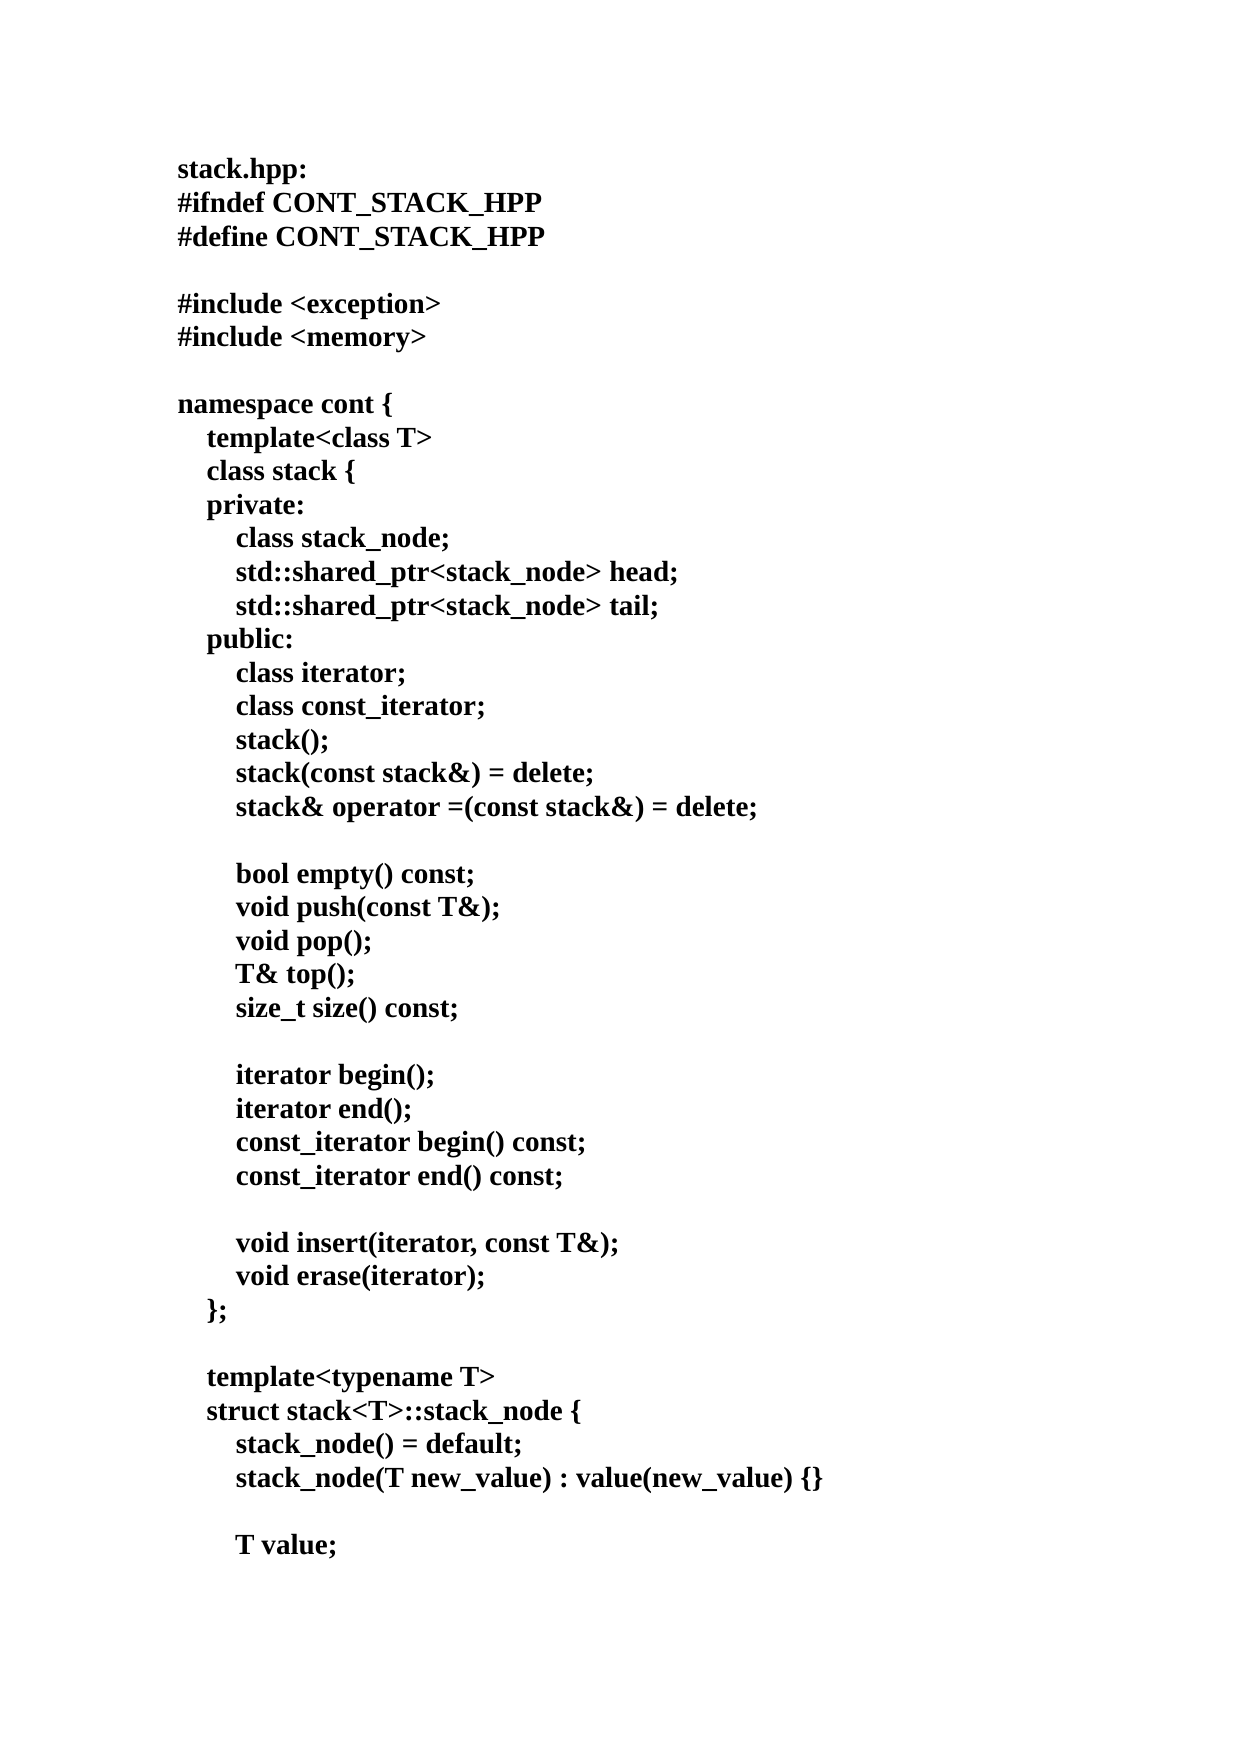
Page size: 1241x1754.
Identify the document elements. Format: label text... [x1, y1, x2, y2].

text }; [177, 1292, 1152, 1326]
text stack.hpp: [177, 152, 1152, 185]
text void erase(iterator); [177, 1258, 1152, 1292]
text const_iterator end() const; [177, 1158, 1152, 1191]
text size_t size() const; [177, 990, 1152, 1024]
text T& top(); [177, 957, 1152, 990]
text #define CONT_STACK_HPP [177, 219, 1152, 252]
text template<typename T> [177, 1359, 1152, 1393]
text iterator end(); [177, 1091, 1152, 1124]
text std::shared_ptr<stack_node> head; [177, 554, 1152, 588]
text class stack { [177, 453, 1152, 487]
text const_iterator begin() const; [177, 1124, 1152, 1158]
text void push(const T&); [177, 889, 1152, 923]
text private: [177, 487, 1152, 521]
text public: [177, 621, 1152, 655]
text stack& operator =(const stack&) = delete; [177, 789, 1152, 822]
text class iterator; [177, 655, 1152, 688]
text stack_node() = default; [177, 1426, 1152, 1460]
text stack(const stack&) = delete; [177, 755, 1152, 789]
text T value; [177, 1527, 1152, 1560]
text #include <exception> [177, 286, 1152, 319]
text std::shared_ptr<stack_node> tail; [177, 588, 1152, 621]
text bool empty() const; [177, 856, 1152, 889]
text stack(); [177, 722, 1152, 755]
text #include <memory> [177, 319, 1152, 353]
text #ifndef CONT_STACK_HPP [177, 185, 1152, 219]
text iterator begin(); [177, 1057, 1152, 1091]
text stack_node(T new_value) : value(new_value) {} [177, 1460, 1152, 1493]
text void insert(iterator, const T&); [177, 1225, 1152, 1258]
text class const_iterator; [177, 688, 1152, 722]
text struct stack<T>::stack_node { [177, 1393, 1152, 1426]
text template<class T> [177, 420, 1152, 453]
text namespace cont { [177, 386, 1152, 420]
text class stack_node; [177, 521, 1152, 554]
text void pop(); [177, 923, 1152, 957]
